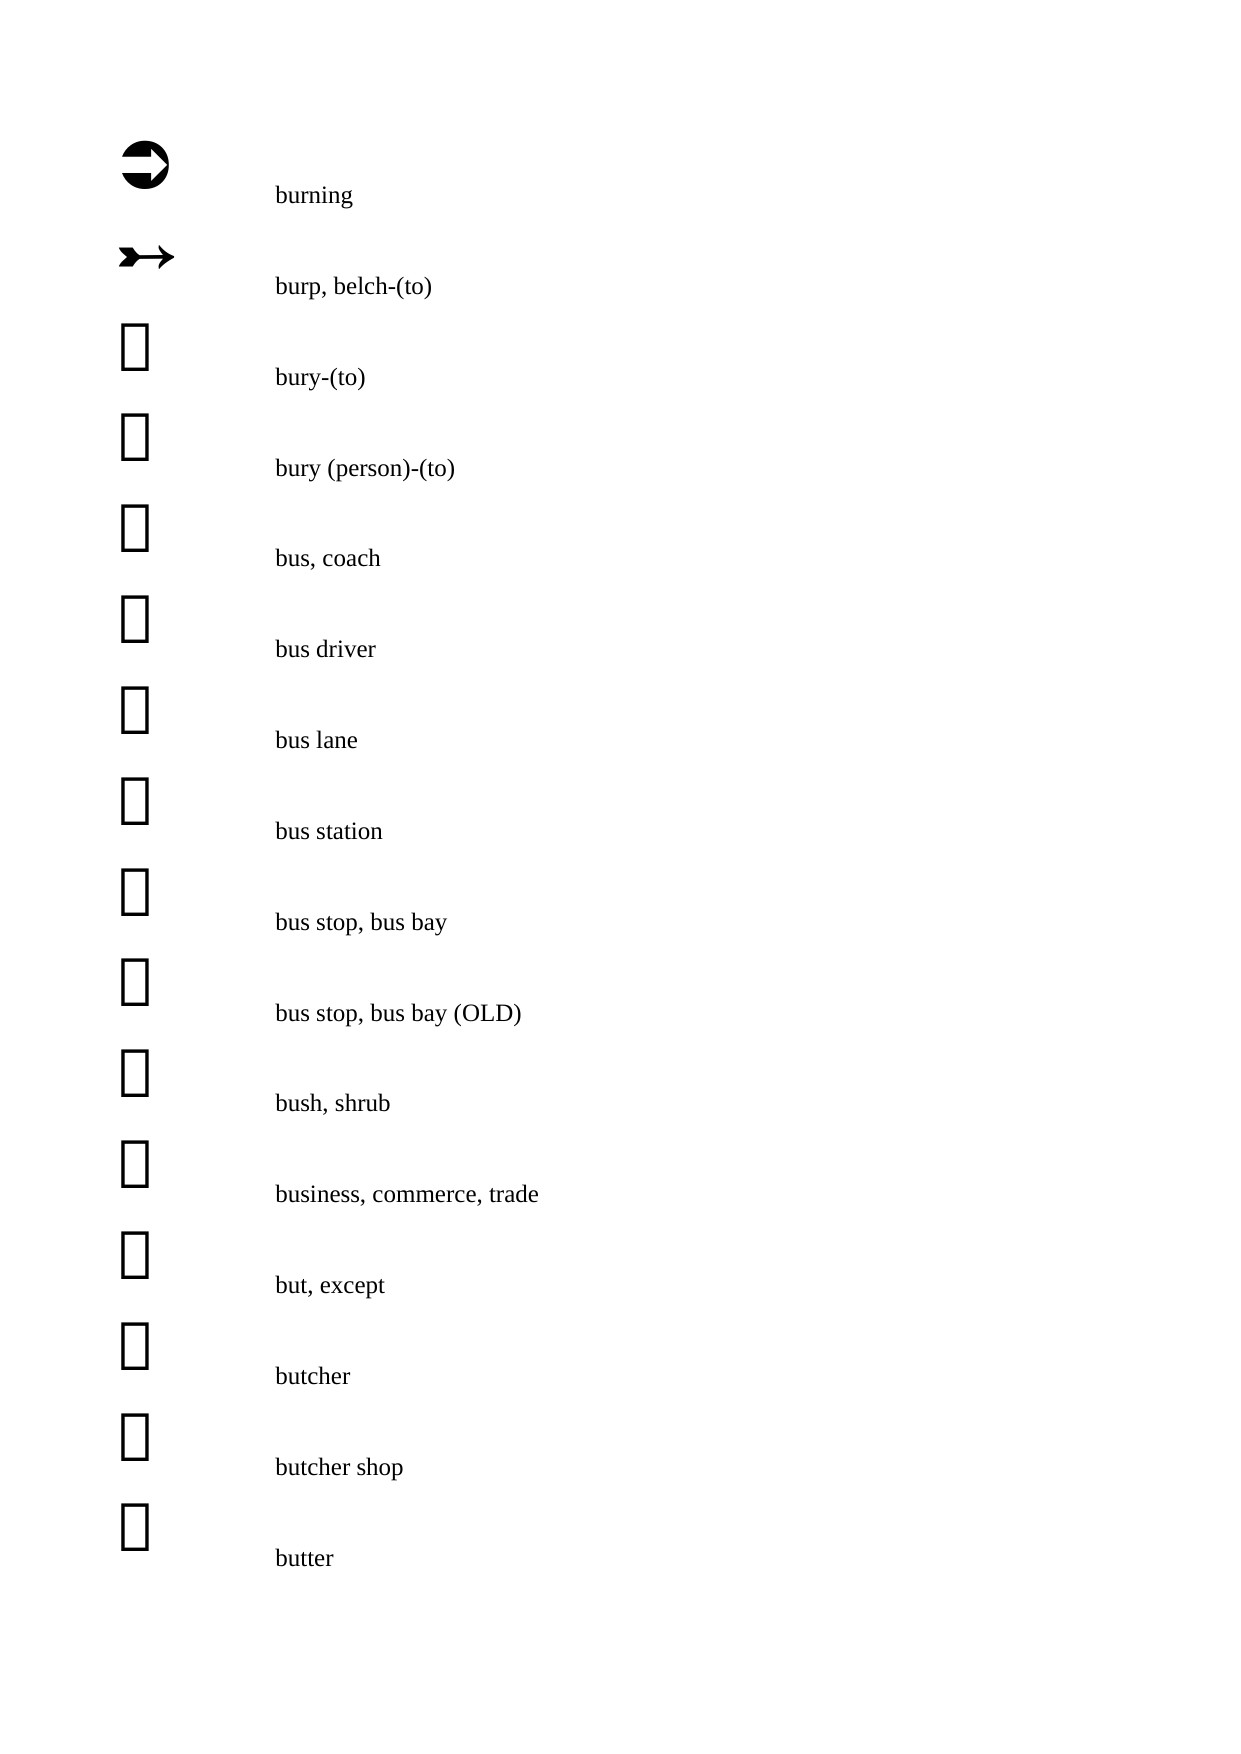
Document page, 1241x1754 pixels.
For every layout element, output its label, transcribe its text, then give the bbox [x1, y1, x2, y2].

table_cell  [115, 391, 275, 481]
table_cell butcher shop [275, 1390, 949, 1481]
table_cell bush, shrub [275, 1026, 949, 1117]
table_cell bus stop, bus bay (OLD) [275, 936, 949, 1026]
table_cell burning [275, 118, 949, 209]
table_cell burp, belch-(to) [275, 209, 949, 300]
table_cell  [115, 754, 275, 845]
table_cell  [115, 1117, 275, 1208]
table_cell bus stop, bus bay [275, 845, 949, 936]
table_cell bus lane [275, 663, 949, 754]
table_cell  [115, 209, 275, 300]
table_cell  [115, 1208, 275, 1299]
table_cell  [115, 481, 275, 572]
table_cell bus driver [275, 572, 949, 663]
table_cell  [115, 300, 275, 391]
table_cell bus station [275, 754, 949, 845]
table_cell  [115, 936, 275, 1026]
table_cell but, except [275, 1208, 949, 1299]
table_cell bury-(to) [275, 300, 949, 391]
table_cell  [115, 845, 275, 936]
table_cell  [115, 1299, 275, 1390]
table_cell  [115, 663, 275, 754]
table_cell bury (person)-(to) [275, 391, 949, 481]
table_cell  [115, 1026, 275, 1117]
table_cell business, commerce, trade [275, 1117, 949, 1208]
table_cell  [115, 1390, 275, 1481]
table_cell butcher [275, 1299, 949, 1390]
table_cell butter [275, 1481, 949, 1571]
table_cell  [115, 118, 275, 209]
table_cell  [115, 572, 275, 663]
table_cell bus, coach [275, 481, 949, 572]
table_cell  [115, 1481, 275, 1571]
